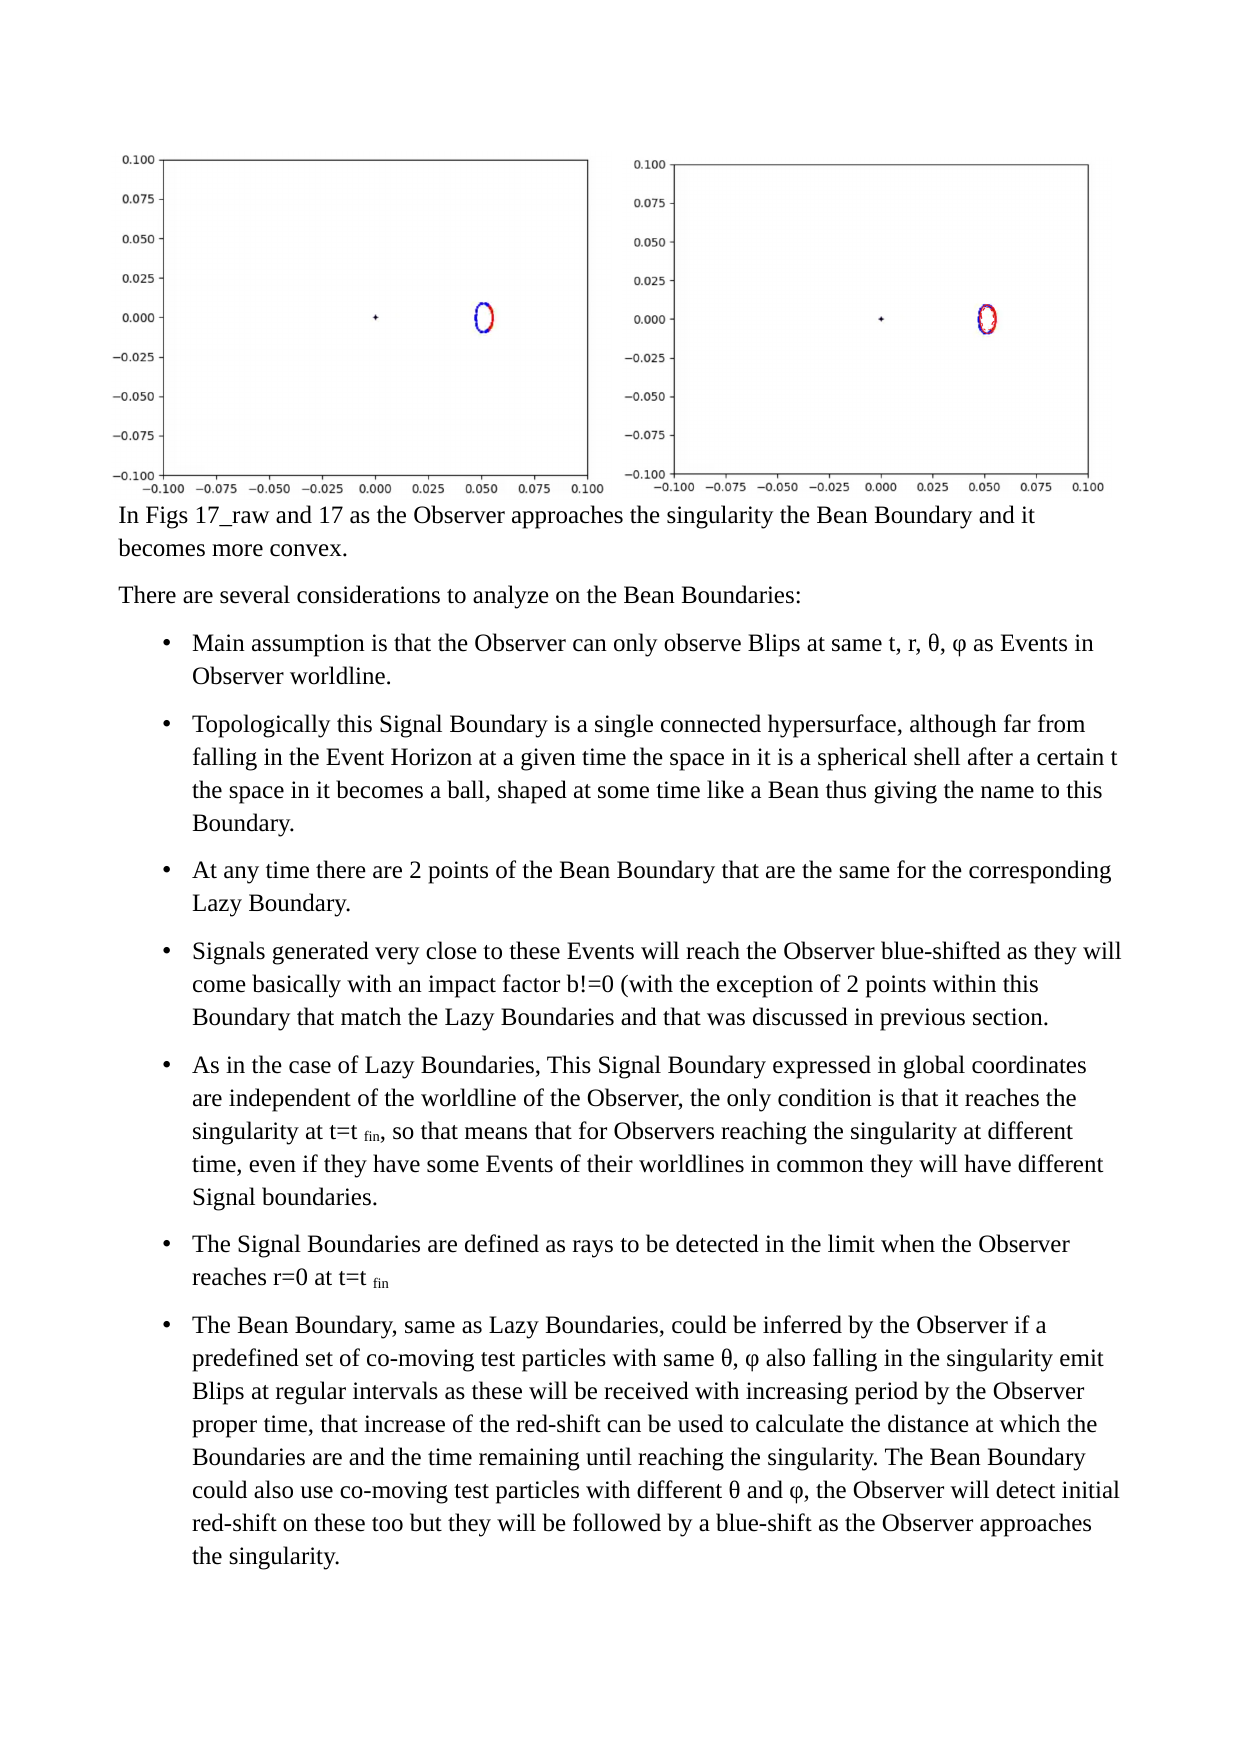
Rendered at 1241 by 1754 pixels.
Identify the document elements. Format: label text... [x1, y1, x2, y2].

list As in the case of Lazy Boundaries, This Signal Boundary expressed in global coordinates are independent of the worldline of the Observer, the only condition is that it reaches the singularity at t=t fin, so that means that for Observers reaching the singularity at different time, even if they have some Events of their worldlines in common they will have different Signal boundaries. [162, 1050, 1122, 1211]
list Topologically this Signal Boundary is a single connected hypersurface, although far from falling in the Event Horizon at a given time the space in it is a spherical shell after a certain t the space in it becomes a ball, shaped at some time like a Bean thus giving the name to this Boundary. [162, 709, 1122, 837]
text There are several considerations to analyze on the Bean Boundaries: [118, 581, 1122, 609]
list The Bean Boundary, same as Lazy Boundaries, could be inferred by the Observer if a predefined set of co-moving test particles with same θ, φ also falling in the singularity emit Blips at regular intervals as these will be received with increasing period by the Observer proper time, that increase of the red-shift can be used to calculate the distance at which the Boundaries are and the time remaining until reaching the singularity. The Bean Boundary could also use co-moving test particles with different θ and φ, the Observer will detect initial red-shift on these too but they will be followed by a blue-shift as the Observer approaches the singularity. [162, 1310, 1122, 1570]
list The Signal Boundaries are defined as rays to be detected in the limit when the Observer reaches r=0 at t=t fin [162, 1229, 1122, 1291]
list Main assumption is that the Observer can only observe Blips at same t, r, θ, φ as Events in Observer worldline. [162, 628, 1122, 690]
list Signals generated very close to these Events will reach the Observer blue-shifted as they will come basically with an impact factor b!=0 (with the exception of 2 points within this Boundary that match the Lazy Boundaries and that was discussed in previous section. [162, 936, 1122, 1031]
picture [110, 151, 612, 500]
text In Figs 17_raw and 17 as the Observer approaches the singularity the Bean Boundary and it becomes more convex. [118, 213, 1122, 562]
list At any time there are 2 points of the Bean Boundary that are the same for the corresponding Lazy Boundary. [162, 855, 1122, 917]
picture [622, 157, 1112, 498]
